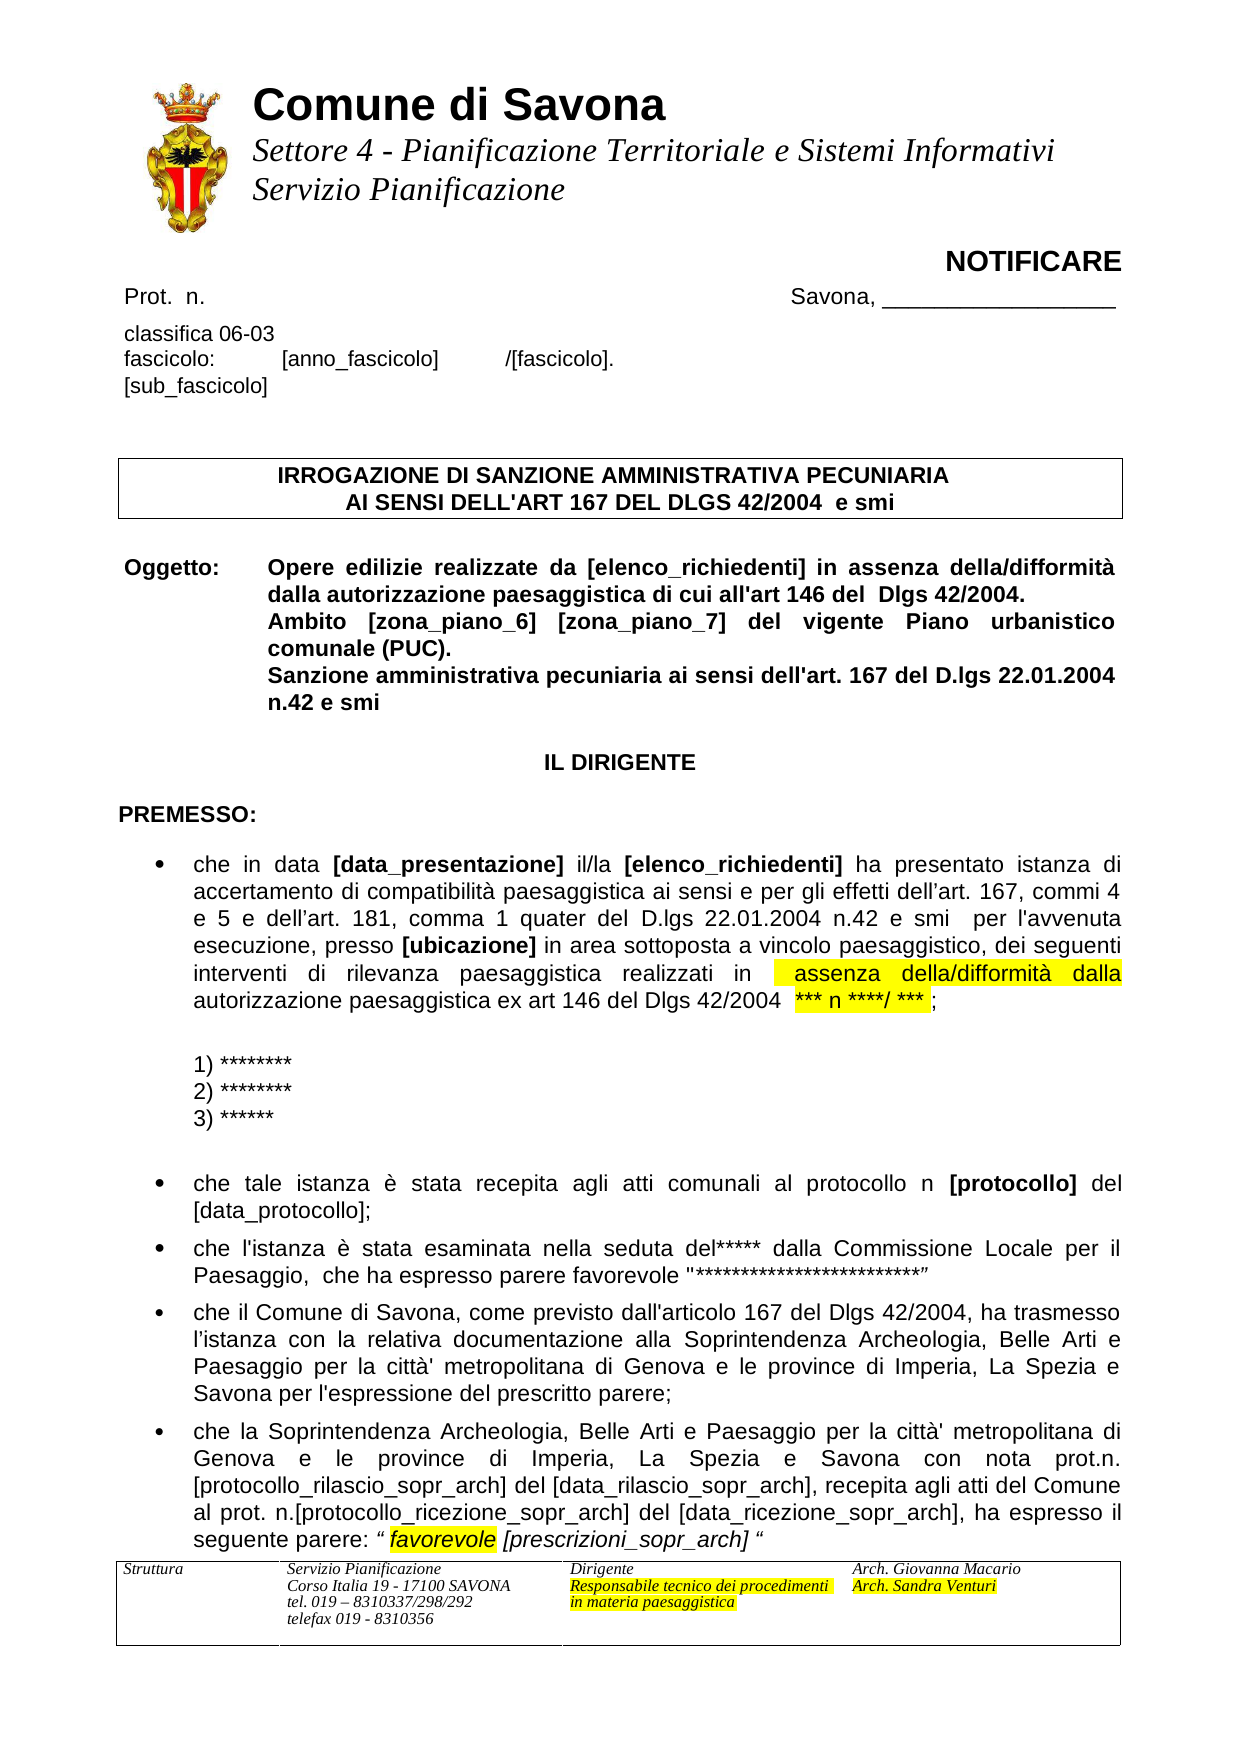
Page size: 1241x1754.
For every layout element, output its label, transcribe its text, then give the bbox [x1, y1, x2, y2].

table_cell [620, 316, 1122, 404]
table_header Oggetto: [118, 548, 262, 721]
list che l'istanza è stata esaminata nella seduta del***** dalla Commissione Locale per il Paesaggio, che ha espresso parere favorevole "*************************” [156, 1234, 1122, 1288]
list che in data [data_presentazione] il/la [elenco_richiedenti] ha presentato istanza di accertamento di compatibilità paesaggistica ai sensi e per gli effetti dell’art. 167, commi 4 e 5 e dell’art. 181, comma 1 quater del D.lgs 22.01.2004 n.42 e smi per l'avvenuta esecuzione, presso [ubicazione] in area sottoposta a vincolo paesaggistico, dei seguenti interventi di rilevanza paesaggistica realizzati in assenza della/difformità dalla autorizzazione paesaggistica ex art 146 del Dlgs 42/2004 *** n ****/ *** ; [156, 851, 1122, 1013]
picture [125, 83, 249, 233]
subtitle PREMESSO: [118, 801, 1122, 828]
list che la Soprintendenza Archeologia, Belle Arti e Paesaggio per la città' metropolitana di Genova e le province di Imperia, La Spezia e Savona con nota prot.n. [protocollo_rilascio_sopr_arch] del [data_rilascio_sopr_arch], recepita agli atti del Comune al prot. n.[protocollo_ricezione_sopr_arch] del [data_ricezione_sopr_arch], ha espresso il seguente parere: “ favorevole [prescrizioni_sopr_arch] “ [156, 1417, 1122, 1553]
text NOTIFICARE [118, 243, 1122, 277]
list che tale istanza è stata recepita agli atti comunali al protocollo n [protocollo] del [data_protocollo]; [156, 1169, 1122, 1223]
table_header Savona, __________________ [620, 277, 1122, 316]
text 1) ******** [193, 1051, 1122, 1078]
text 2) ******** [193, 1078, 1122, 1105]
text IRROGAZIONE DI SANZIONE AMMINISTRATIVA PECUNIARIA [119, 459, 1122, 485]
table_header Opere edilizie realizzate da [elenco_richiedenti] in assenza della/difformità dalla autorizzazione paesaggistica di cui all'art 146 del Dlgs 42/2004. Ambito [zona_piano_6] [zona_piano_7] del vigente Piano urbanistico comunale (PUC). Sanzione amministrativa pecuniaria ai sensi dell'art. 167 del D.lgs 22.01.2004 n.42 e smi [262, 548, 1122, 721]
text 3) ****** [193, 1105, 1122, 1132]
table_header Prot. n. [118, 277, 620, 316]
list che il Comune di Savona, come previsto dall'articolo 167 del Dlgs 42/2004, ha trasmesso l’istanza con la relativa documentazione alla Soprintendenza Archeologia, Belle Arti e Paesaggio per la città' metropolitana di Genova e le province di Imperia, La Spezia e Savona per l'espressione del prescritto parere; [156, 1298, 1122, 1407]
text IL DIRIGENTE [118, 748, 1122, 776]
text AI SENSI DELL'ART 167 DEL DLGS 42/2004 e smi [119, 485, 1122, 518]
table_cell classifica 06-03 fascicolo: [anno_fascicolo] /[fascicolo].[sub_fascicolo] [118, 316, 620, 404]
